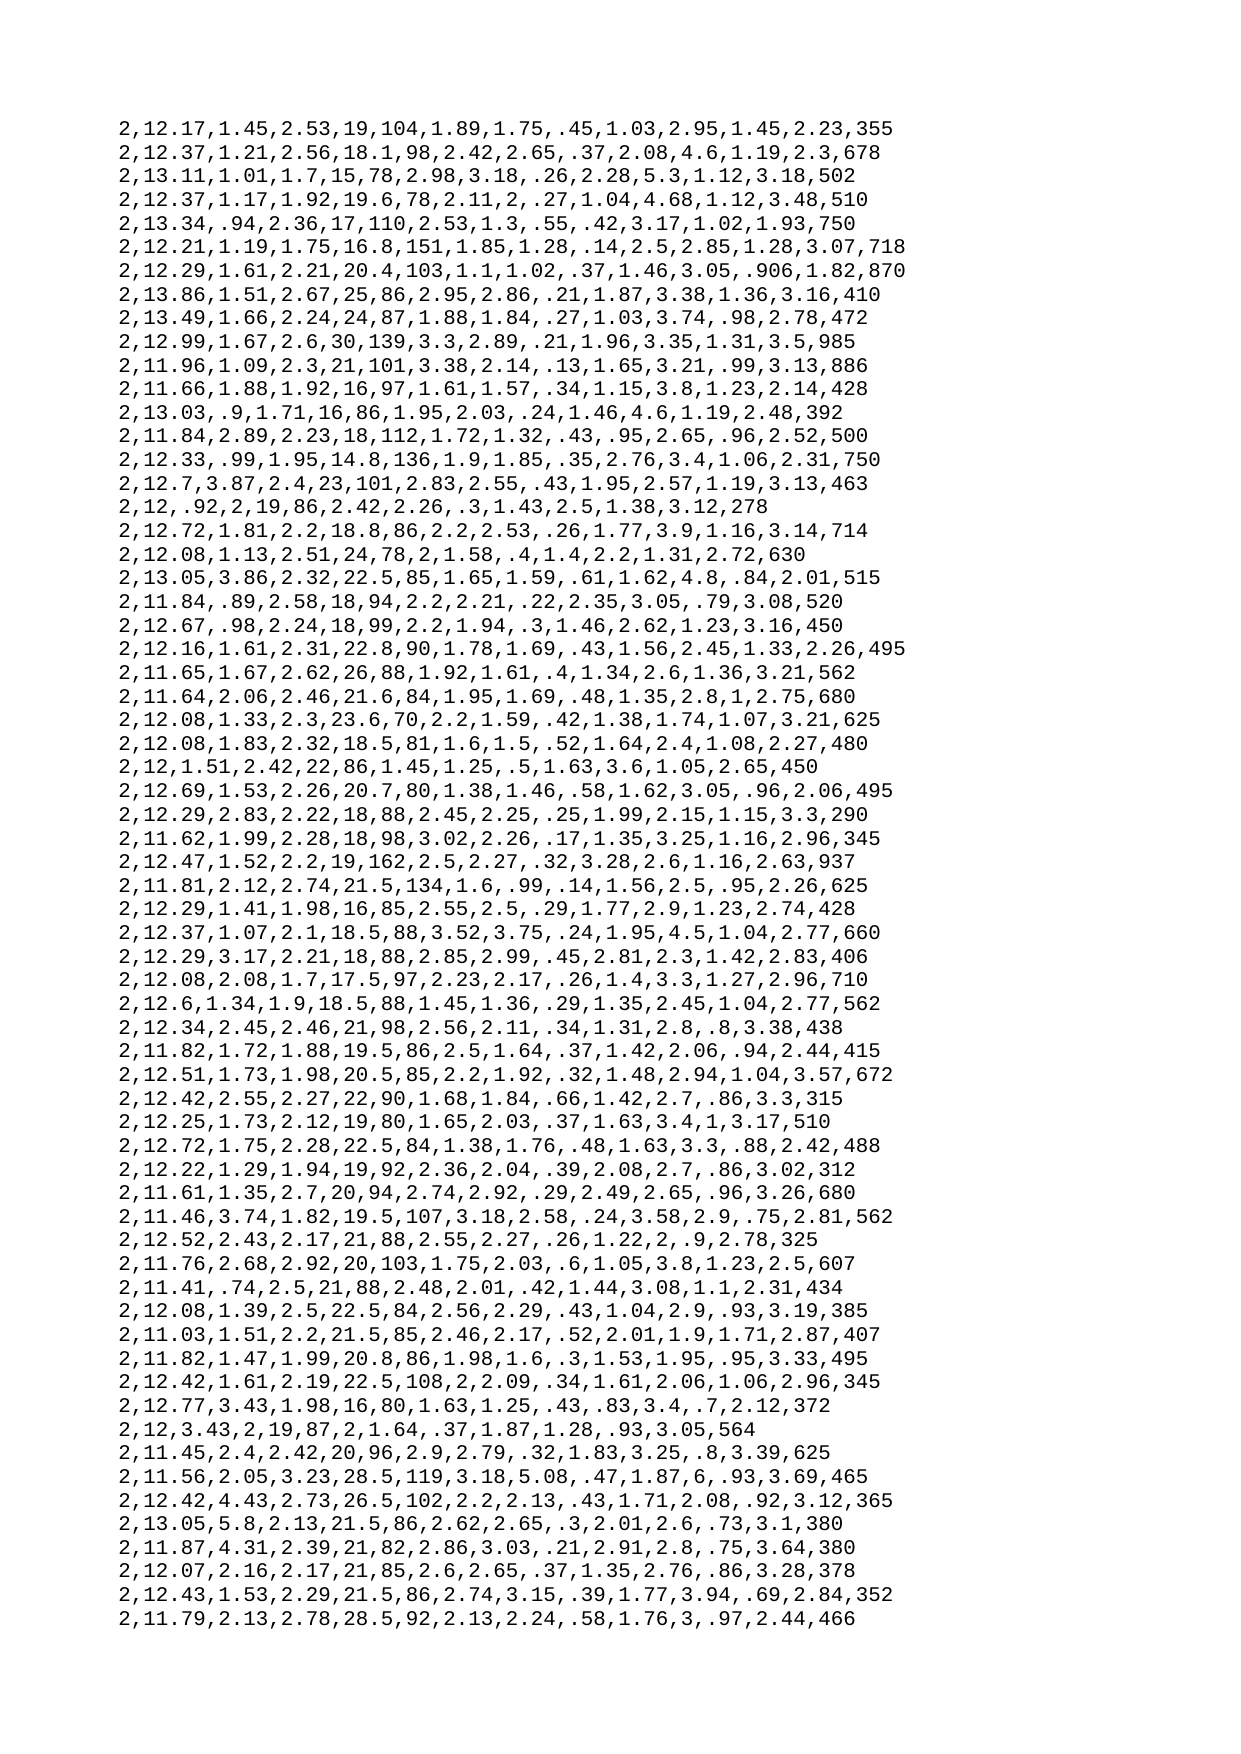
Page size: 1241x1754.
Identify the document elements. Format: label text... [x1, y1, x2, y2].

text 2,13.05,5.8,2.13,21.5,86,2.62,2.65,.3,2.01,2.6,.73,3.1,380 [118, 1513, 1122, 1537]
text 2,12.37,1.07,2.1,18.5,88,3.52,3.75,.24,1.95,4.5,1.04,2.77,660 [118, 922, 1122, 946]
text 2,12.42,1.61,2.19,22.5,108,2,2.09,.34,1.61,2.06,1.06,2.96,345 [118, 1371, 1122, 1395]
text 2,11.62,1.99,2.28,18,98,3.02,2.26,.17,1.35,3.25,1.16,2.96,345 [118, 827, 1122, 851]
text 2,13.05,3.86,2.32,22.5,85,1.65,1.59,.61,1.62,4.8,.84,2.01,515 [118, 567, 1122, 591]
text 2,12.47,1.52,2.2,19,162,2.5,2.27,.32,3.28,2.6,1.16,2.63,937 [118, 851, 1122, 875]
text 2,11.46,3.74,1.82,19.5,107,3.18,2.58,.24,3.58,2.9,.75,2.81,562 [118, 1206, 1122, 1229]
text 2,11.03,1.51,2.2,21.5,85,2.46,2.17,.52,2.01,1.9,1.71,2.87,407 [118, 1324, 1122, 1348]
text 2,12.7,3.87,2.4,23,101,2.83,2.55,.43,1.95,2.57,1.19,3.13,463 [118, 473, 1122, 496]
text 2,12.99,1.67,2.6,30,139,3.3,2.89,.21,1.96,3.35,1.31,3.5,985 [118, 331, 1122, 354]
text 2,12.29,1.41,1.98,16,85,2.55,2.5,.29,1.77,2.9,1.23,2.74,428 [118, 898, 1122, 922]
text 2,12.21,1.19,1.75,16.8,151,1.85,1.28,.14,2.5,2.85,1.28,3.07,718 [118, 236, 1122, 260]
text 2,12.43,1.53,2.29,21.5,86,2.74,3.15,.39,1.77,3.94,.69,2.84,352 [118, 1584, 1122, 1608]
text 2,12.29,3.17,2.21,18,88,2.85,2.99,.45,2.81,2.3,1.42,2.83,406 [118, 946, 1122, 969]
text 2,11.41,.74,2.5,21,88,2.48,2.01,.42,1.44,3.08,1.1,2.31,434 [118, 1277, 1122, 1300]
text 2,12,1.51,2.42,22,86,1.45,1.25,.5,1.63,3.6,1.05,2.65,450 [118, 757, 1122, 780]
text 2,11.84,2.89,2.23,18,112,1.72,1.32,.43,.95,2.65,.96,2.52,500 [118, 426, 1122, 449]
text 2,12.33,.99,1.95,14.8,136,1.9,1.85,.35,2.76,3.4,1.06,2.31,750 [118, 449, 1122, 473]
text 2,12.77,3.43,1.98,16,80,1.63,1.25,.43,.83,3.4,.7,2.12,372 [118, 1395, 1122, 1419]
text 2,11.76,2.68,2.92,20,103,1.75,2.03,.6,1.05,3.8,1.23,2.5,607 [118, 1253, 1122, 1277]
text 2,11.64,2.06,2.46,21.6,84,1.95,1.69,.48,1.35,2.8,1,2.75,680 [118, 686, 1122, 709]
text 2,12.42,4.43,2.73,26.5,102,2.2,2.13,.43,1.71,2.08,.92,3.12,365 [118, 1489, 1122, 1513]
text 2,11.61,1.35,2.7,20,94,2.74,2.92,.29,2.49,2.65,.96,3.26,680 [118, 1182, 1122, 1206]
text 2,12.25,1.73,2.12,19,80,1.65,2.03,.37,1.63,3.4,1,3.17,510 [118, 1111, 1122, 1135]
text 2,13.34,.94,2.36,17,110,2.53,1.3,.55,.42,3.17,1.02,1.93,750 [118, 213, 1122, 236]
text 2,11.84,.89,2.58,18,94,2.2,2.21,.22,2.35,3.05,.79,3.08,520 [118, 591, 1122, 615]
text 2,12,.92,2,19,86,2.42,2.26,.3,1.43,2.5,1.38,3.12,278 [118, 496, 1122, 520]
text 2,12.29,2.83,2.22,18,88,2.45,2.25,.25,1.99,2.15,1.15,3.3,290 [118, 804, 1122, 827]
text 2,12.52,2.43,2.17,21,88,2.55,2.27,.26,1.22,2,.9,2.78,325 [118, 1229, 1122, 1253]
text 2,11.66,1.88,1.92,16,97,1.61,1.57,.34,1.15,3.8,1.23,2.14,428 [118, 378, 1122, 402]
text 2,12.6,1.34,1.9,18.5,88,1.45,1.36,.29,1.35,2.45,1.04,2.77,562 [118, 993, 1122, 1017]
text 2,12.08,1.83,2.32,18.5,81,1.6,1.5,.52,1.64,2.4,1.08,2.27,480 [118, 733, 1122, 757]
text 2,12.37,1.17,1.92,19.6,78,2.11,2,.27,1.04,4.68,1.12,3.48,510 [118, 189, 1122, 213]
text 2,12.16,1.61,2.31,22.8,90,1.78,1.69,.43,1.56,2.45,1.33,2.26,495 [118, 638, 1122, 662]
text 2,11.96,1.09,2.3,21,101,3.38,2.14,.13,1.65,3.21,.99,3.13,886 [118, 354, 1122, 378]
text 2,11.65,1.67,2.62,26,88,1.92,1.61,.4,1.34,2.6,1.36,3.21,562 [118, 662, 1122, 686]
text 2,12.17,1.45,2.53,19,104,1.89,1.75,.45,1.03,2.95,1.45,2.23,355 [118, 118, 1122, 142]
text 2,13.86,1.51,2.67,25,86,2.95,2.86,.21,1.87,3.38,1.36,3.16,410 [118, 284, 1122, 307]
text 2,11.87,4.31,2.39,21,82,2.86,3.03,.21,2.91,2.8,.75,3.64,380 [118, 1537, 1122, 1561]
text 2,12.08,1.33,2.3,23.6,70,2.2,1.59,.42,1.38,1.74,1.07,3.21,625 [118, 709, 1122, 733]
text 2,12.72,1.81,2.2,18.8,86,2.2,2.53,.26,1.77,3.9,1.16,3.14,714 [118, 520, 1122, 544]
text 2,12.29,1.61,2.21,20.4,103,1.1,1.02,.37,1.46,3.05,.906,1.82,870 [118, 260, 1122, 284]
text 2,12.37,1.21,2.56,18.1,98,2.42,2.65,.37,2.08,4.6,1.19,2.3,678 [118, 142, 1122, 165]
text 2,12.22,1.29,1.94,19,92,2.36,2.04,.39,2.08,2.7,.86,3.02,312 [118, 1158, 1122, 1182]
text 2,12.07,2.16,2.17,21,85,2.6,2.65,.37,1.35,2.76,.86,3.28,378 [118, 1561, 1122, 1584]
text 2,11.82,1.72,1.88,19.5,86,2.5,1.64,.37,1.42,2.06,.94,2.44,415 [118, 1040, 1122, 1064]
text 2,12,3.43,2,19,87,2,1.64,.37,1.87,1.28,.93,3.05,564 [118, 1419, 1122, 1442]
text 2,12.72,1.75,2.28,22.5,84,1.38,1.76,.48,1.63,3.3,.88,2.42,488 [118, 1135, 1122, 1158]
text 2,12.42,2.55,2.27,22,90,1.68,1.84,.66,1.42,2.7,.86,3.3,315 [118, 1088, 1122, 1111]
text 2,11.81,2.12,2.74,21.5,134,1.6,.99,.14,1.56,2.5,.95,2.26,625 [118, 875, 1122, 898]
text 2,13.11,1.01,1.7,15,78,2.98,3.18,.26,2.28,5.3,1.12,3.18,502 [118, 165, 1122, 189]
text 2,12.08,1.13,2.51,24,78,2,1.58,.4,1.4,2.2,1.31,2.72,630 [118, 544, 1122, 567]
text 2,12.69,1.53,2.26,20.7,80,1.38,1.46,.58,1.62,3.05,.96,2.06,495 [118, 780, 1122, 804]
text 2,12.34,2.45,2.46,21,98,2.56,2.11,.34,1.31,2.8,.8,3.38,438 [118, 1017, 1122, 1040]
text 2,13.49,1.66,2.24,24,87,1.88,1.84,.27,1.03,3.74,.98,2.78,472 [118, 307, 1122, 331]
text 2,12.08,2.08,1.7,17.5,97,2.23,2.17,.26,1.4,3.3,1.27,2.96,710 [118, 969, 1122, 993]
text 2,11.56,2.05,3.23,28.5,119,3.18,5.08,.47,1.87,6,.93,3.69,465 [118, 1466, 1122, 1489]
text 2,13.03,.9,1.71,16,86,1.95,2.03,.24,1.46,4.6,1.19,2.48,392 [118, 402, 1122, 426]
text 2,12.08,1.39,2.5,22.5,84,2.56,2.29,.43,1.04,2.9,.93,3.19,385 [118, 1300, 1122, 1324]
text 2,12.51,1.73,1.98,20.5,85,2.2,1.92,.32,1.48,2.94,1.04,3.57,672 [118, 1064, 1122, 1088]
text 2,11.79,2.13,2.78,28.5,92,2.13,2.24,.58,1.76,3,.97,2.44,466 [118, 1608, 1122, 1631]
text 2,11.82,1.47,1.99,20.8,86,1.98,1.6,.3,1.53,1.95,.95,3.33,495 [118, 1348, 1122, 1371]
text 2,11.45,2.4,2.42,20,96,2.9,2.79,.32,1.83,3.25,.8,3.39,625 [118, 1442, 1122, 1466]
text 2,12.67,.98,2.24,18,99,2.2,1.94,.3,1.46,2.62,1.23,3.16,450 [118, 615, 1122, 638]
